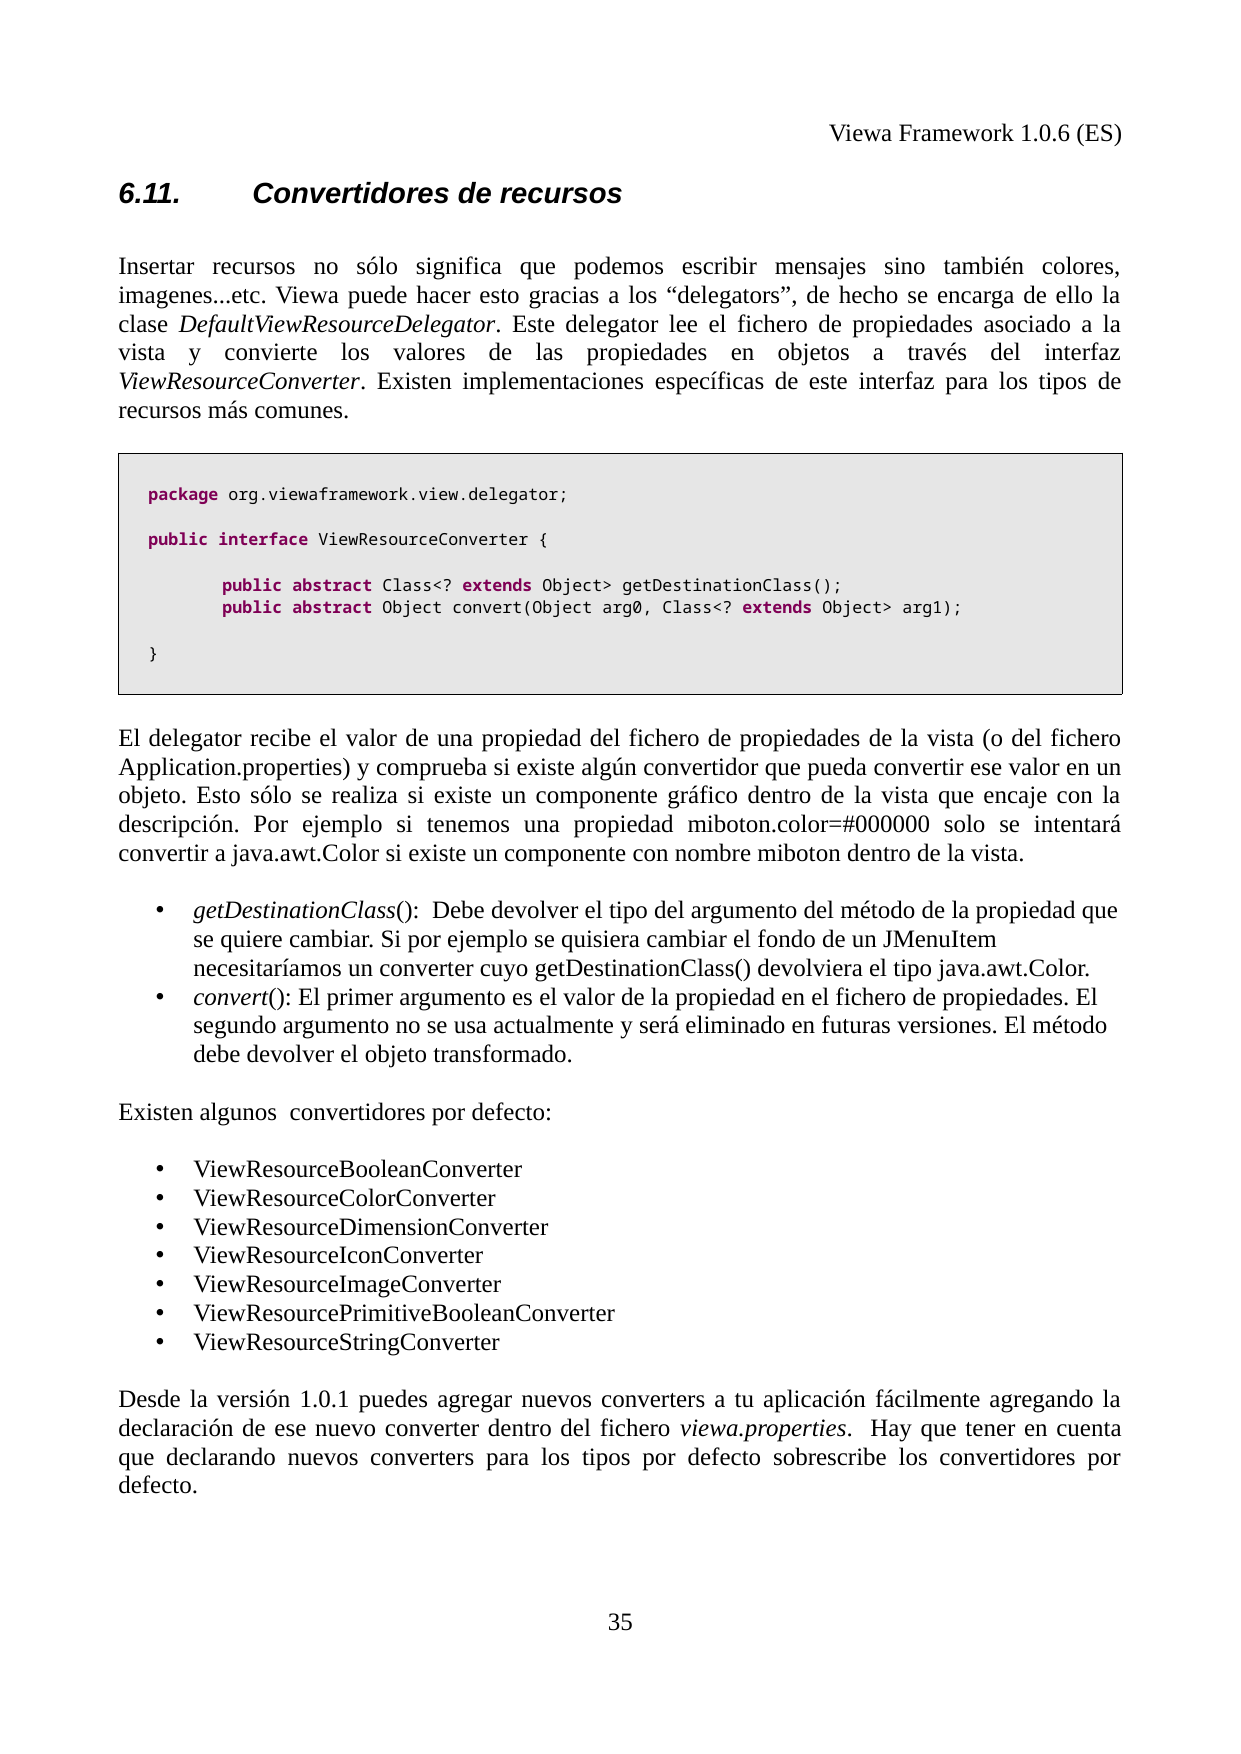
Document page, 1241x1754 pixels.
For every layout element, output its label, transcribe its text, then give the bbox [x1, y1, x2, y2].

list ViewResourceBooleanConverter [156, 1154, 1122, 1183]
list ViewResourcePrimitiveBooleanConverter [156, 1298, 1122, 1327]
table_header package org.viewaframework.view.delegator; public interface ViewResourceConverter { public abstract Class<? extends Object> getDestinationClass(); public abstract Object convert(Object arg0, Class<? extends Object> arg1); } [119, 454, 1122, 694]
list convert(): El primer argumento es el valor de la propiedad en el fichero de propiedades. El segundo argumento no se usa actualmente y será eliminado en futuras versiones. El método debe devolver el objeto transformado. [156, 982, 1122, 1068]
list ViewResourceColorConverter [156, 1183, 1122, 1212]
list ViewResourceImageConverter [156, 1269, 1122, 1298]
text Insertar recursos no sólo significa que podemos escribir mensajes sino también colores, imagenes...etc. Viewa puede hacer esto gracias a los “delegators”, de hecho se encarga de ello la clase DefaultViewResourceDelegator. Este delegator lee el fichero de propiedades asociado a la vista y convierte los valores de las propiedades en objetos a través del interfaz ViewResourceConverter. Existen implementaciones específicas de este interfaz para los tipos de recursos más comunes. [118, 251, 1122, 424]
subtitle Convertidores de recursos [118, 176, 1122, 210]
text Desde la versión 1.0.1 puedes agregar nuevos converters a tu aplicación fácilmente agregando la declaración de ese nuevo converter dentro del fichero viewa.properties. Hay que tener en cuenta que declarando nuevos converters para los tipos por defecto sobrescribe los convertidores por defecto. [118, 1384, 1122, 1499]
text Existen algunos convertidores por defecto: [118, 1097, 1122, 1126]
list ViewResourceStringConverter [156, 1327, 1122, 1356]
list ViewResourceDimensionConverter [156, 1212, 1122, 1241]
text El delegator recibe el valor de una propiedad del fichero de propiedades de la vista (o del fichero Application.properties) y comprueba si existe algún convertidor que pueda convertir ese valor en un objeto. Esto sólo se realiza si existe un componente gráfico dentro de la vista que encaje con la descripción. Por ejemplo si tenemos una propiedad miboton.color=#000000 solo se intentará convertir a java.awt.Color si existe un componente con nombre miboton dentro de la vista. [118, 723, 1122, 867]
list getDestinationClass(): Debe devolver el tipo del argumento del método de la propiedad que se quiere cambiar. Si por ejemplo se quisiera cambiar el fondo de un JMenuItem necesitaríamos un converter cuyo getDestinationClass() devolviera el tipo java.awt.Color. [156, 896, 1122, 982]
list ViewResourceIconConverter [156, 1241, 1122, 1269]
